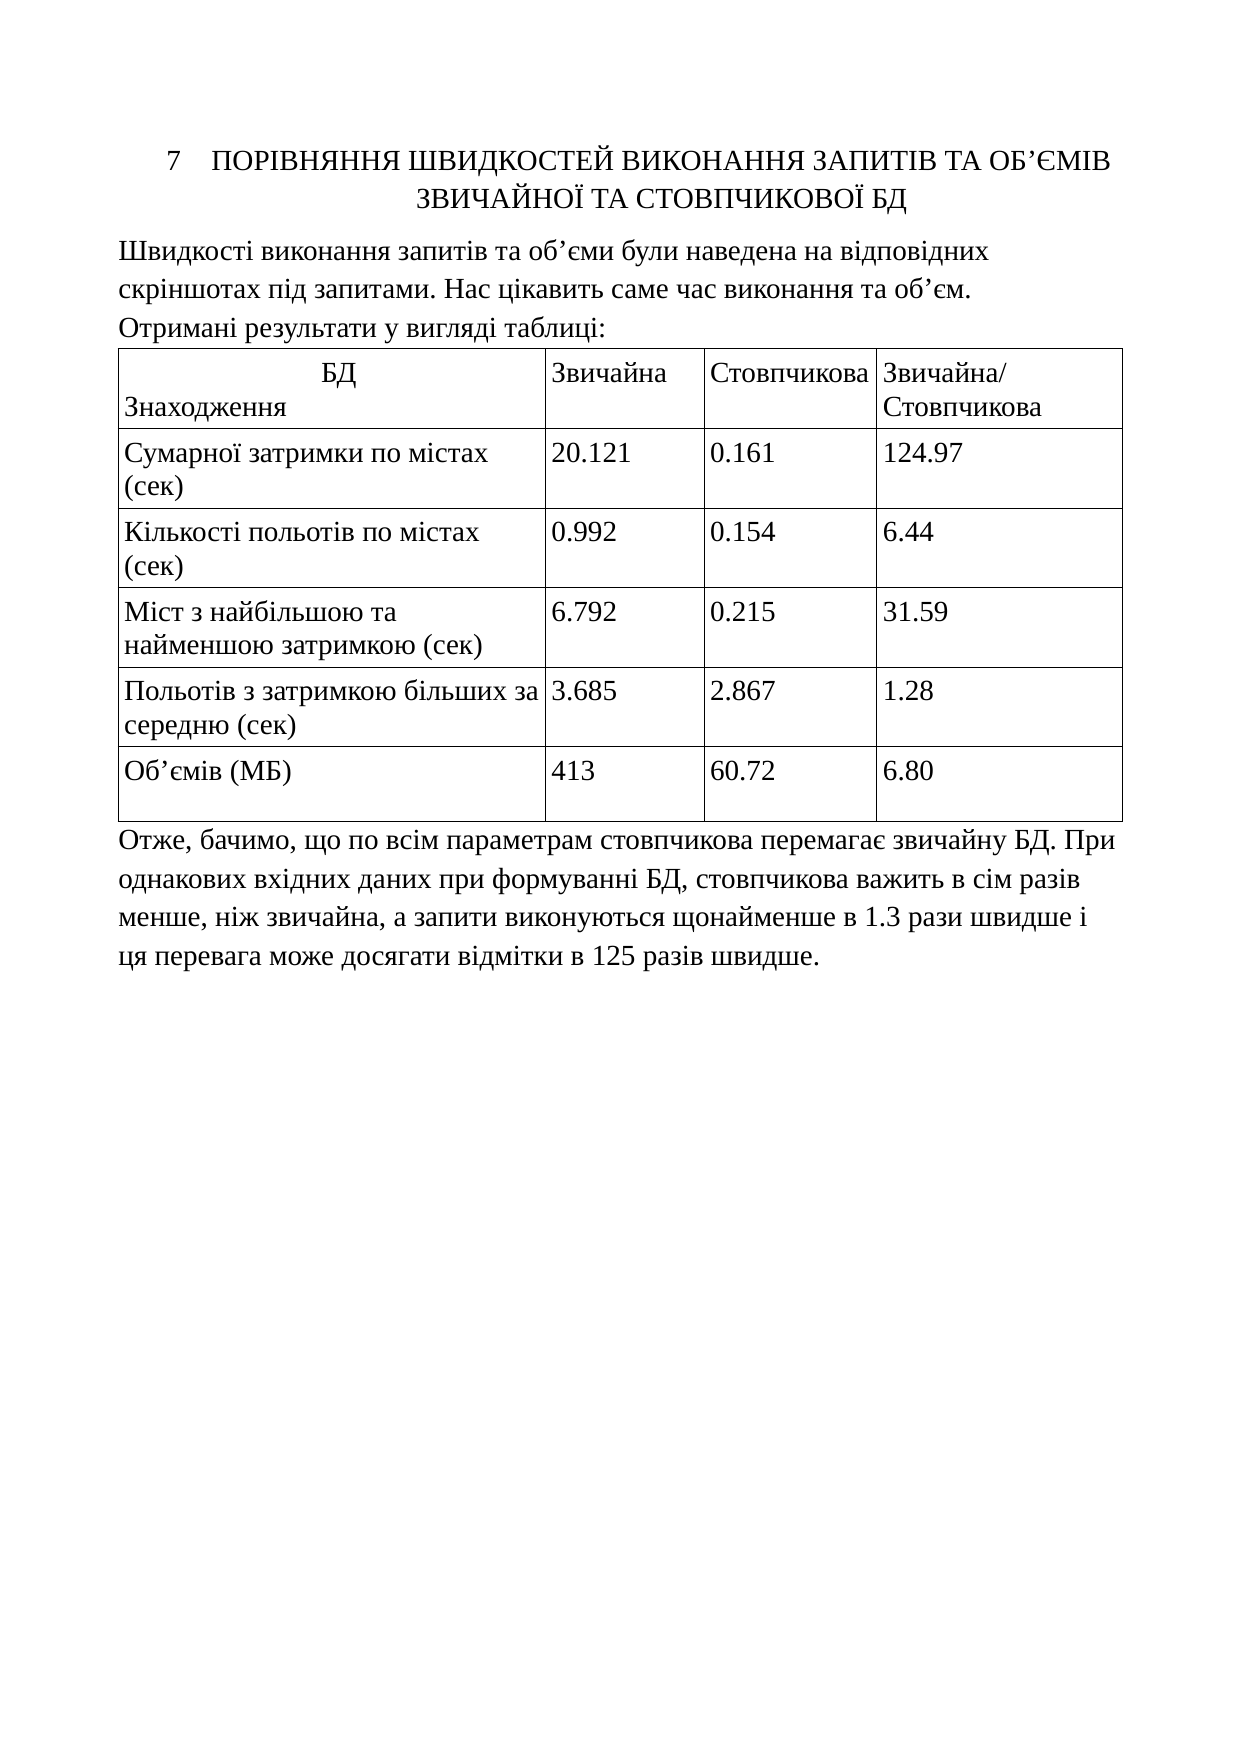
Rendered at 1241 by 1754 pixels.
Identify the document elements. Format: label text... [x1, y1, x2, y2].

table_cell 0.154 [705, 509, 876, 587]
table_cell 6.44 [877, 509, 1122, 587]
table_cell 31.59 [877, 588, 1122, 667]
table_cell 6.80 [877, 747, 1122, 821]
table_cell Кількості польотів по містах (сек) [119, 509, 545, 587]
table_cell 0.992 [546, 509, 704, 587]
text Швидкості виконання запитів та об’єми були наведена на відповідних скріншотах під запитами. Нас цікавить саме час виконання та об’єм. [118, 233, 1122, 305]
table_cell 0.161 [705, 429, 876, 507]
text Отримані результати у вигляді таблиці: [118, 310, 1122, 343]
table_cell 60.72 [705, 747, 876, 821]
table_cell 6.792 [546, 588, 704, 667]
table_header Звичайна/Стовпчикова [877, 349, 1122, 428]
table_cell Польотів з затримкою більших за середню (сек) [119, 668, 545, 746]
table_cell 1.28 [877, 668, 1122, 746]
table_header БД Знаходження [119, 349, 545, 428]
table_header Звичайна [546, 349, 704, 428]
table_cell 3.685 [546, 668, 704, 746]
table_cell 413 [546, 747, 704, 821]
subtitle Порівняння швидкостей виконання запитів та об’ємів звичайної та стовпчикової бд [156, 143, 1122, 215]
table_cell 2.867 [705, 668, 876, 746]
table_cell Об’ємів (МБ) [119, 747, 545, 821]
text Отже, бачимо, що по всім параметрам стовпчикова перемагає звичайну БД. При однакових вхідних даних при формуванні БД, стовпчикова важить в сім разів менше, ніж звичайна, а запити виконуються щонайменше в 1.3 рази швидше і ця перевага може досягати відмітки в 125 разів швидше. [118, 822, 1122, 971]
table_cell Міст з найбільшою та найменшою затримкою (сек) [119, 588, 545, 667]
table_cell 0.215 [705, 588, 876, 667]
table_cell 124.97 [877, 429, 1122, 507]
table_header Стовпчикова [705, 349, 876, 428]
table_cell Сумарної затримки по містах (сек) [119, 429, 545, 507]
table_cell 20.121 [546, 429, 704, 507]
